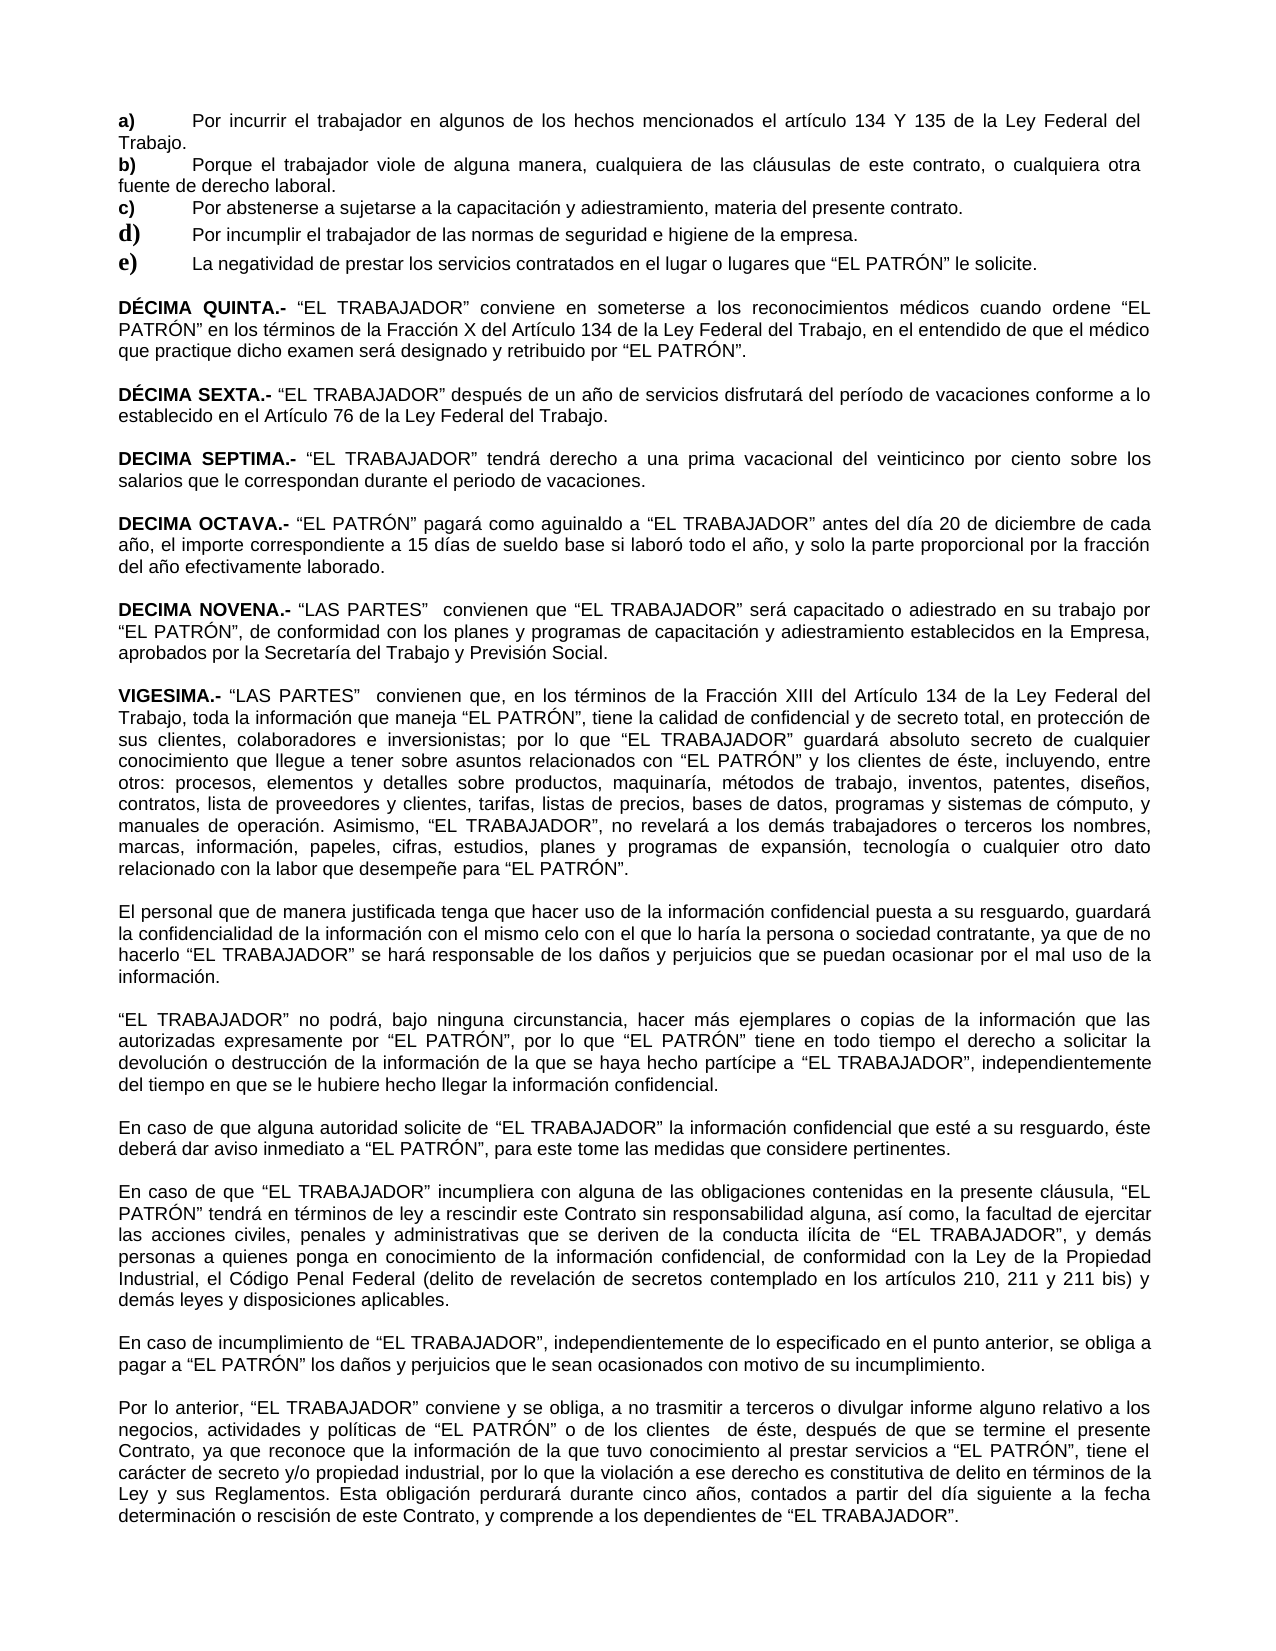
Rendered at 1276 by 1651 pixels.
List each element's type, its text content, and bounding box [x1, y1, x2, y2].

text “EL TRABAJADOR” no podrá, bajo ninguna circunstancia, hacer más ejemplares o copias de la información que las autorizadas expresamente por “EL PATRÓN”, por lo que “EL PATRÓN” tiene en todo tiempo el derecho a solicitar la devolución o destrucción de la información de la que se haya hecho partícipe a “EL TRABAJADOR”, independientemente del tiempo en que se le hubiere hecho llegar la información confidencial. [118, 1009, 1152, 1095]
text En caso de que “EL TRABAJADOR” incumpliera con alguna de las obligaciones contenidas en la presente cláusula, “EL PATRÓN” tendrá en términos de ley a rescindir este Contrato sin responsabilidad alguna, así como, la facultad de ejercitar las acciones civiles, penales y administrativas que se deriven de la conducta ilícita de “EL TRABAJADOR”, y demás personas a quienes ponga en conocimiento de la información confidencial, de conformidad con la Ley de la Propiedad Industrial, el Código Penal Federal (delito de revelación de secretos contemplado en los artículos 210, 211 y 211 bis) y demás leyes y disposiciones aplicables. [118, 1181, 1152, 1311]
text En caso de que alguna autoridad solicite de “EL TRABAJADOR” la información confidencial que esté a su resguardo, éste deberá dar aviso inmediato a “EL PATRÓN”, para este tome las medidas que considere pertinentes. [118, 1116, 1152, 1159]
text DÉCIMA QUINTA.- “EL TRABAJADOR” conviene en someterse a los reconocimientos médicos cuando ordene “EL PATRÓN” en los términos de la Fracción X del Artículo 134 de la Ley Federal del Trabajo, en el entendido de que el médico que practique dicho examen será designado y retribuido por “EL PATRÓN”. [118, 297, 1152, 362]
text DECIMA SEPTIMA.- “EL TRABAJADOR” tendrá derecho a una prima vacacional del veinticinco por ciento sobre los salarios que le correspondan durante el periodo de vacaciones. [118, 448, 1152, 491]
list Por incurrir el trabajador en algunos de los hechos mencionados el artículo 134 Y 135 de la Ley Federal del Trabajo. [118, 110, 1141, 153]
text En caso de incumplimiento de “EL TRABAJADOR”, independientemente de lo especificado en el punto anterior, se obliga a pagar a “EL PATRÓN” los daños y perjuicios que le sean ocasionados con motivo de su incumplimiento. [118, 1332, 1152, 1375]
text Por lo anterior, “EL TRABAJADOR” conviene y se obliga, a no trasmitir a terceros o divulgar informe alguno relativo a los negocios, actividades y políticas de “EL PATRÓN” o de los clientes de éste, después de que se termine el presente Contrato, ya que reconoce que la información de la que tuvo conocimiento al prestar servicios a “EL PATRÓN”, tiene el carácter de secreto y/o propiedad industrial, por lo que la violación a ese derecho es constitutiva de delito en términos de la Ley y sus Reglamentos. Esta obligación perdurará durante cinco años, contados a partir del día siguiente a la fecha determinación o rescisión de este Contrato, y comprende a los dependientes de “EL TRABAJADOR”. [118, 1397, 1152, 1526]
text VIGESIMA.- “LAS PARTES” convienen que, en los términos de la Fracción XIII del Artículo 134 de la Ley Federal del Trabajo, toda la información que maneja “EL PATRÓN”, tiene la calidad de confidencial y de secreto total, en protección de sus clientes, colaboradores e inversionistas; por lo que “EL TRABAJADOR” guardará absoluto secreto de cualquier conocimiento que llegue a tener sobre asuntos relacionados con “EL PATRÓN” y los clientes de éste, incluyendo, entre otros: procesos, elementos y detalles sobre productos, maquinaría, métodos de trabajo, inventos, patentes, diseños, contratos, lista de proveedores y clientes, tarifas, listas de precios, bases de datos, programas y sistemas de cómputo, y manuales de operación. Asimismo, “EL TRABAJADOR”, no revelará a los demás trabajadores o terceros los nombres, marcas, información, papeles, cifras, estudios, planes y programas de expansión, tecnología o cualquier otro dato relacionado con la labor que desempeñe para “EL PATRÓN”. [118, 685, 1152, 879]
text DÉCIMA SEXTA.- “EL TRABAJADOR” después de un año de servicios disfrutará del período de vacaciones conforme a lo establecido en el Artículo 76 de la Ley Federal del Trabajo. [118, 383, 1152, 426]
text DECIMA OCTAVA.- “EL PATRÓN” pagará como aguinaldo a “EL TRABAJADOR” antes del día 20 de diciembre de cada año, el importe correspondiente a 15 días de sueldo base si laboró todo el año, y solo la parte proporcional por la fracción del año efectivamente laborado. [118, 513, 1152, 577]
list Porque el trabajador viole de alguna manera, cualquiera de las cláusulas de este contrato, o cualquiera otra fuente de derecho laboral. [118, 153, 1141, 196]
list Por incumplir el trabajador de las normas de seguridad e higiene de la empresa. [118, 218, 1141, 247]
text DECIMA NOVENA.- “LAS PARTES” convienen que “EL TRABAJADOR” será capacitado o adiestrado en su trabajo por “EL PATRÓN”, de conformidad con los planes y programas de capacitación y adiestramiento establecidos en la Empresa, aprobados por la Secretaría del Trabajo y Previsión Social. [118, 599, 1152, 664]
list La negatividad de prestar los servicios contratados en el lugar o lugares que “EL PATRÓN” le solicite. [118, 247, 1141, 276]
list Por abstenerse a sujetarse a la capacitación y adiestramiento, materia del presente contrato. [118, 196, 1141, 218]
text El personal que de manera justificada tenga que hacer uso de la información confidencial puesta a su resguardo, guardará la confidencialidad de la información con el mismo celo con el que lo haría la persona o sociedad contratante, ya que de no hacerlo “EL TRABAJADOR” se hará responsable de los daños y perjuicios que se puedan ocasionar por el mal uso de la información. [118, 901, 1152, 987]
